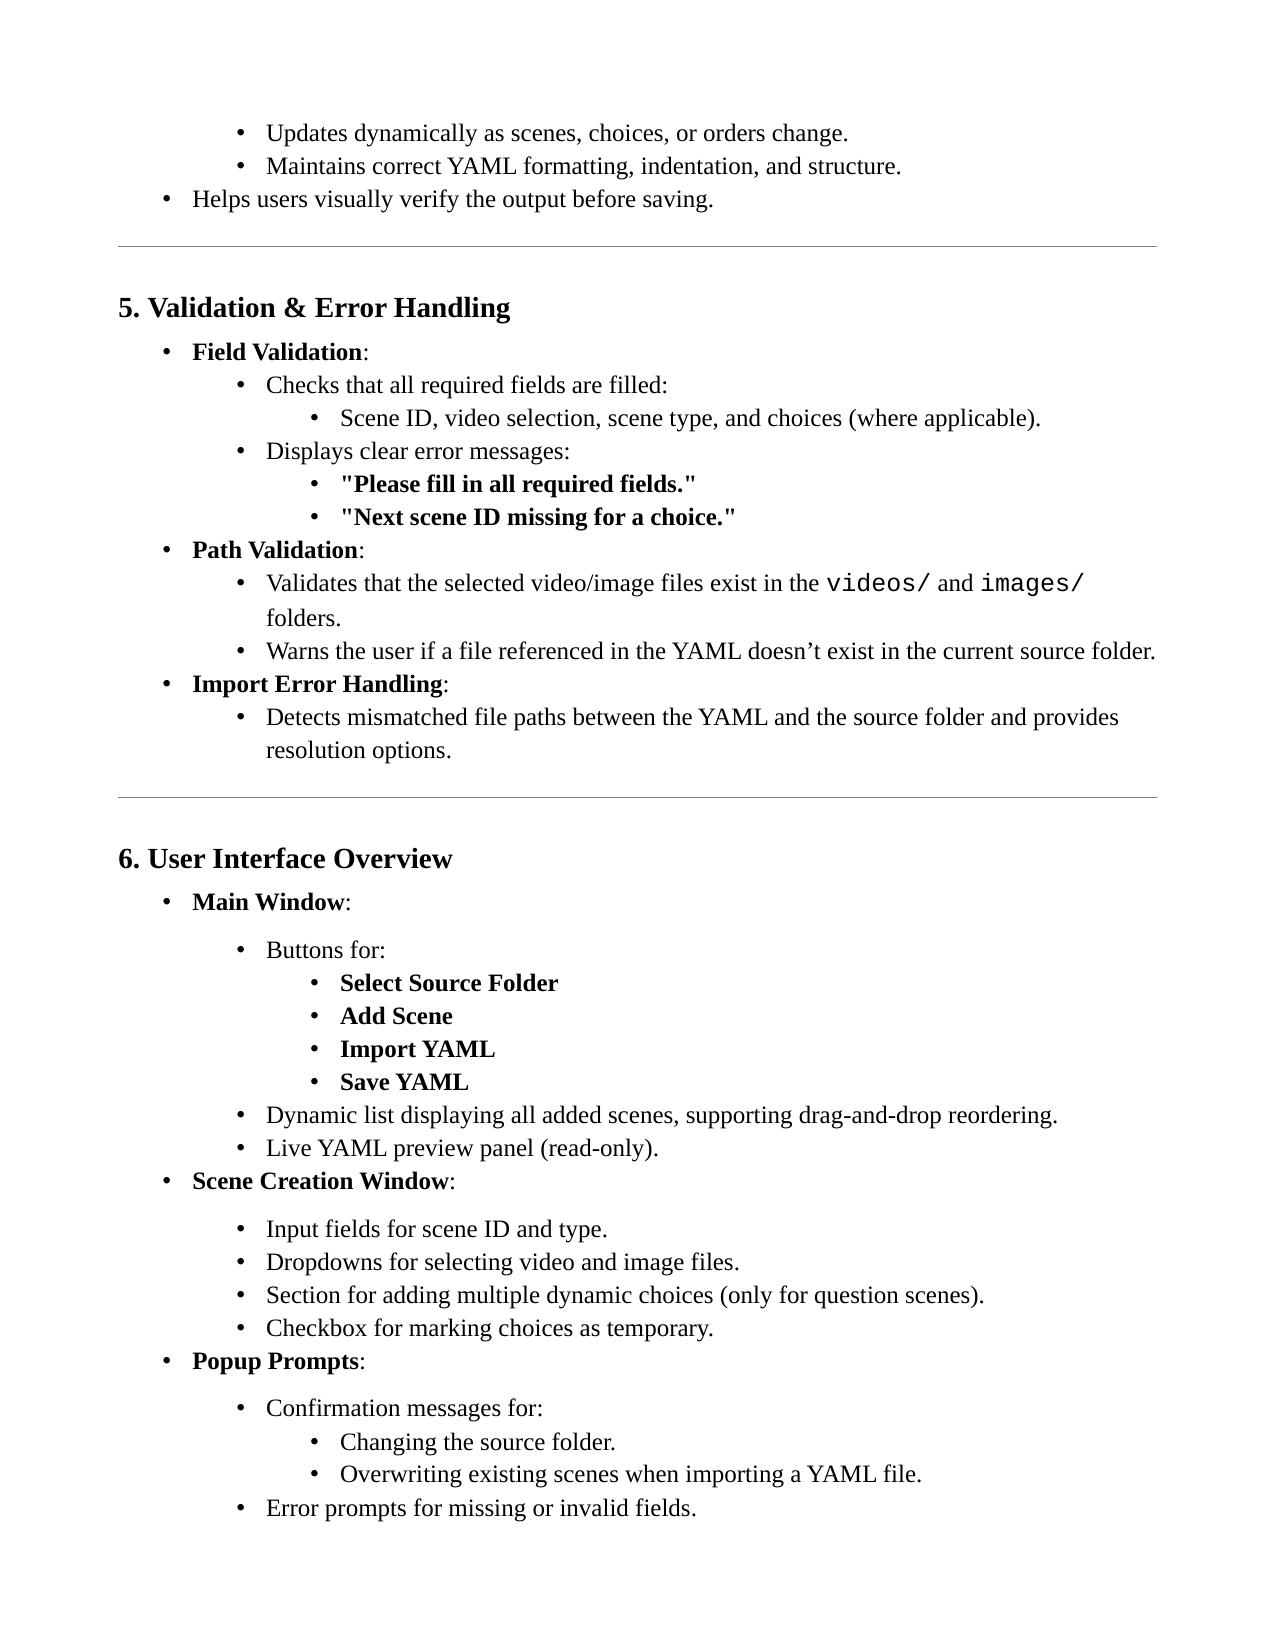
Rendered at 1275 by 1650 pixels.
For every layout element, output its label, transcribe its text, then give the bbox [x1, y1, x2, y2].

list "Next scene ID missing for a choice." [310, 502, 1157, 531]
list Warns the user if a file referenced in the YAML doesn’t exist in the current source folder. [236, 636, 1157, 665]
list Live YAML preview panel (read-only). [236, 1133, 1157, 1162]
list Updates dynamically as scenes, choices, or orders change. [236, 118, 1157, 147]
list Save YAML [310, 1067, 1157, 1096]
list Field Validation: [162, 337, 1157, 365]
list Scene ID, video selection, scene type, and choices (where applicable). [310, 403, 1157, 431]
list Select Source Folder [310, 968, 1157, 997]
list Validates that the selected video/image files exist in the videos/ and images/ folders. [236, 568, 1157, 632]
list Checks that all required fields are filled: [236, 370, 1157, 398]
list Displays clear error messages: [236, 436, 1157, 464]
list Changing the source folder. [310, 1427, 1157, 1455]
list Path Validation: [162, 535, 1157, 563]
subtitle 6. User Interface Overview [118, 841, 1157, 875]
list Popup Prompts: [162, 1346, 1157, 1375]
list Main Window: [162, 887, 1157, 916]
list Buttons for: [236, 935, 1157, 964]
list Add Scene [310, 1001, 1157, 1030]
list Import Error Handling: [162, 669, 1157, 698]
list Error prompts for missing or invalid fields. [236, 1493, 1157, 1521]
list Dynamic list displaying all added scenes, supporting drag-and-drop reordering. [236, 1100, 1157, 1129]
list Section for adding multiple dynamic choices (only for question scenes). [236, 1280, 1157, 1309]
list Overwriting existing scenes when importing a YAML file. [310, 1459, 1157, 1488]
list Dropdowns for selecting video and image files. [236, 1247, 1157, 1276]
list Detects mismatched file paths between the YAML and the source folder and provides resolution options. [236, 702, 1157, 764]
list Helps users visually verify the output before saving. [162, 184, 1157, 213]
list Confirmation messages for: [236, 1393, 1157, 1422]
subtitle 5. Validation & Error Handling [118, 291, 1157, 324]
list Checkbox for marking choices as temporary. [236, 1313, 1157, 1342]
list Scene Creation Window: [162, 1166, 1157, 1195]
list Maintains correct YAML formatting, indentation, and structure. [236, 151, 1157, 180]
list Import YAML [310, 1034, 1157, 1063]
list "Please fill in all required fields." [310, 469, 1157, 497]
list Input fields for scene ID and type. [236, 1214, 1157, 1243]
